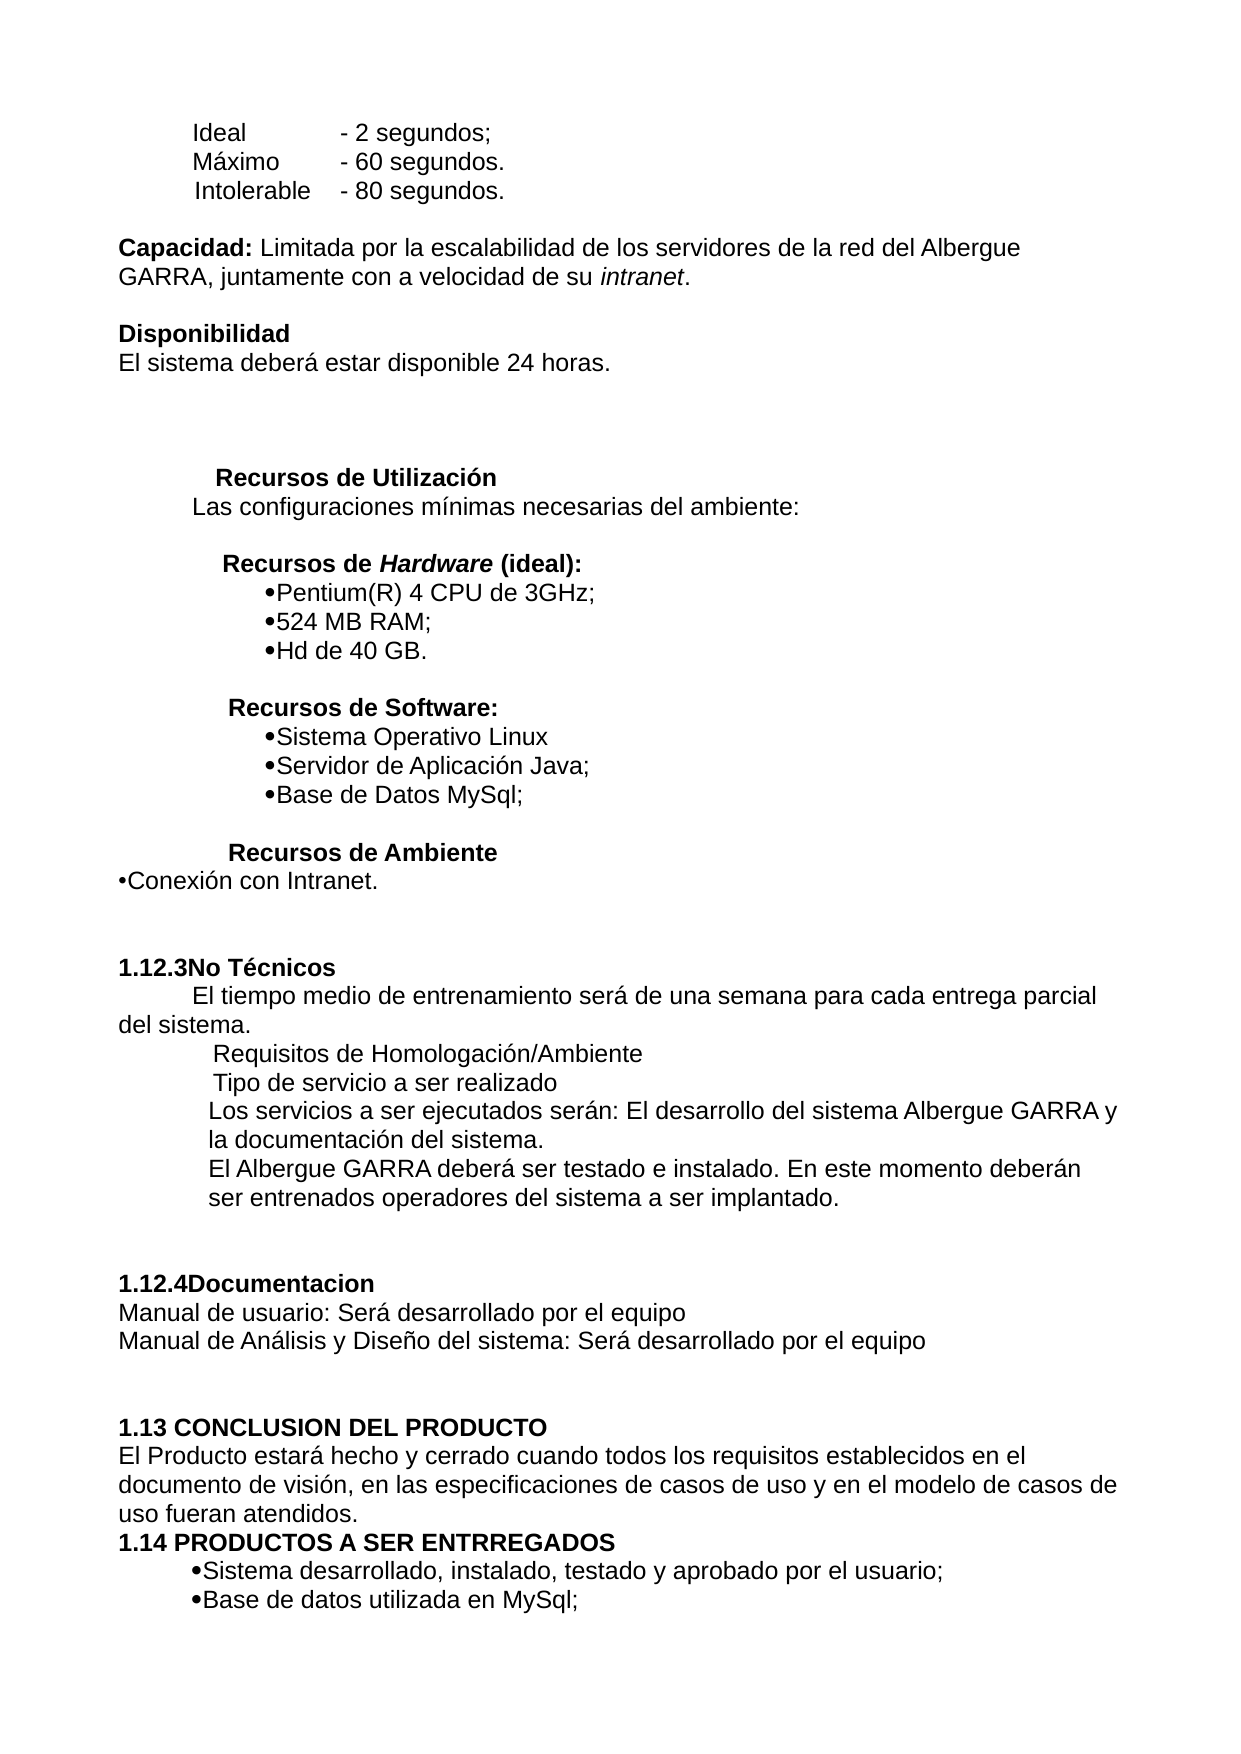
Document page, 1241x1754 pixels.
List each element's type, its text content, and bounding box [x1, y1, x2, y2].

text Manual de Análisis y Diseño del sistema: Será desarrollado por el equipo [118, 1326, 1122, 1355]
text Requisitos de Homologación/Ambiente [118, 1039, 1122, 1068]
list Conexión con Intranet. [118, 866, 1122, 895]
text 1.12.4Documentacion [118, 1269, 1122, 1298]
list 524 MB RAM; [266, 607, 1122, 636]
text Capacidad: Limitada por la escalabilidad de los servidores de la red del Albergue GARRA, juntamente con a velocidad de su intranet. [118, 233, 1122, 291]
text Recursos de Software: [192, 693, 1122, 722]
text 1.13 CONCLUSION DEL PRODUCTO [118, 1413, 1122, 1441]
text Recursos de Ambiente [192, 837, 1122, 866]
list Base de Datos MySql; [266, 780, 1122, 809]
text 1.12.3No Técnicos [118, 953, 1122, 981]
list Base de datos utilizada en MySql; [192, 1585, 1122, 1614]
text Recursos de Hardware (ideal): [118, 549, 1122, 578]
text El Producto estará hecho y cerrado cuando todos los requisitos establecidos en el documento de visión, en las especificaciones de casos de uso y en el modelo de casos de uso fueran atendidos. [118, 1441, 1122, 1528]
list Sistema Operativo Linux [266, 722, 1122, 751]
text Máximo - 60 segundos. [118, 147, 1122, 176]
text Manual de usuario: Será desarrollado por el equipo [118, 1298, 1122, 1326]
text Intolerable - 80 segundos. [118, 176, 1122, 204]
text Ideal - 2 segundos; [118, 118, 1122, 147]
list Pentium(R) 4 CPU de 3GHz; [266, 578, 1122, 607]
text Tipo de servicio a ser realizado [118, 1068, 1122, 1096]
text Disponibilidad [118, 319, 1122, 348]
text Los servicios a ser ejecutados serán: El desarrollo del sistema Albergue GARRA y la documentación del sistema. [208, 1096, 1122, 1154]
text El tiempo medio de entrenamiento será de una semana para cada entrega parcial del sistema. [118, 981, 1122, 1039]
text 1.14 PRODUCTOS A SER ENTRREGADOS [118, 1528, 1122, 1556]
list Servidor de Aplicación Java; [266, 751, 1122, 780]
subtitle Las configuraciones mínimas necesarias del ambiente: [118, 492, 1122, 521]
list Sistema desarrollado, instalado, testado y aprobado por el usuario; [192, 1556, 1122, 1585]
text El Albergue GARRA deberá ser testado e instalado. En este momento deberán ser entrenados operadores del sistema a ser implantado. [208, 1154, 1122, 1211]
list Hd de 40 GB. [266, 636, 1122, 665]
text El sistema deberá estar disponible 24 horas. [118, 348, 1122, 377]
text Recursos de Utilización [118, 463, 1122, 492]
